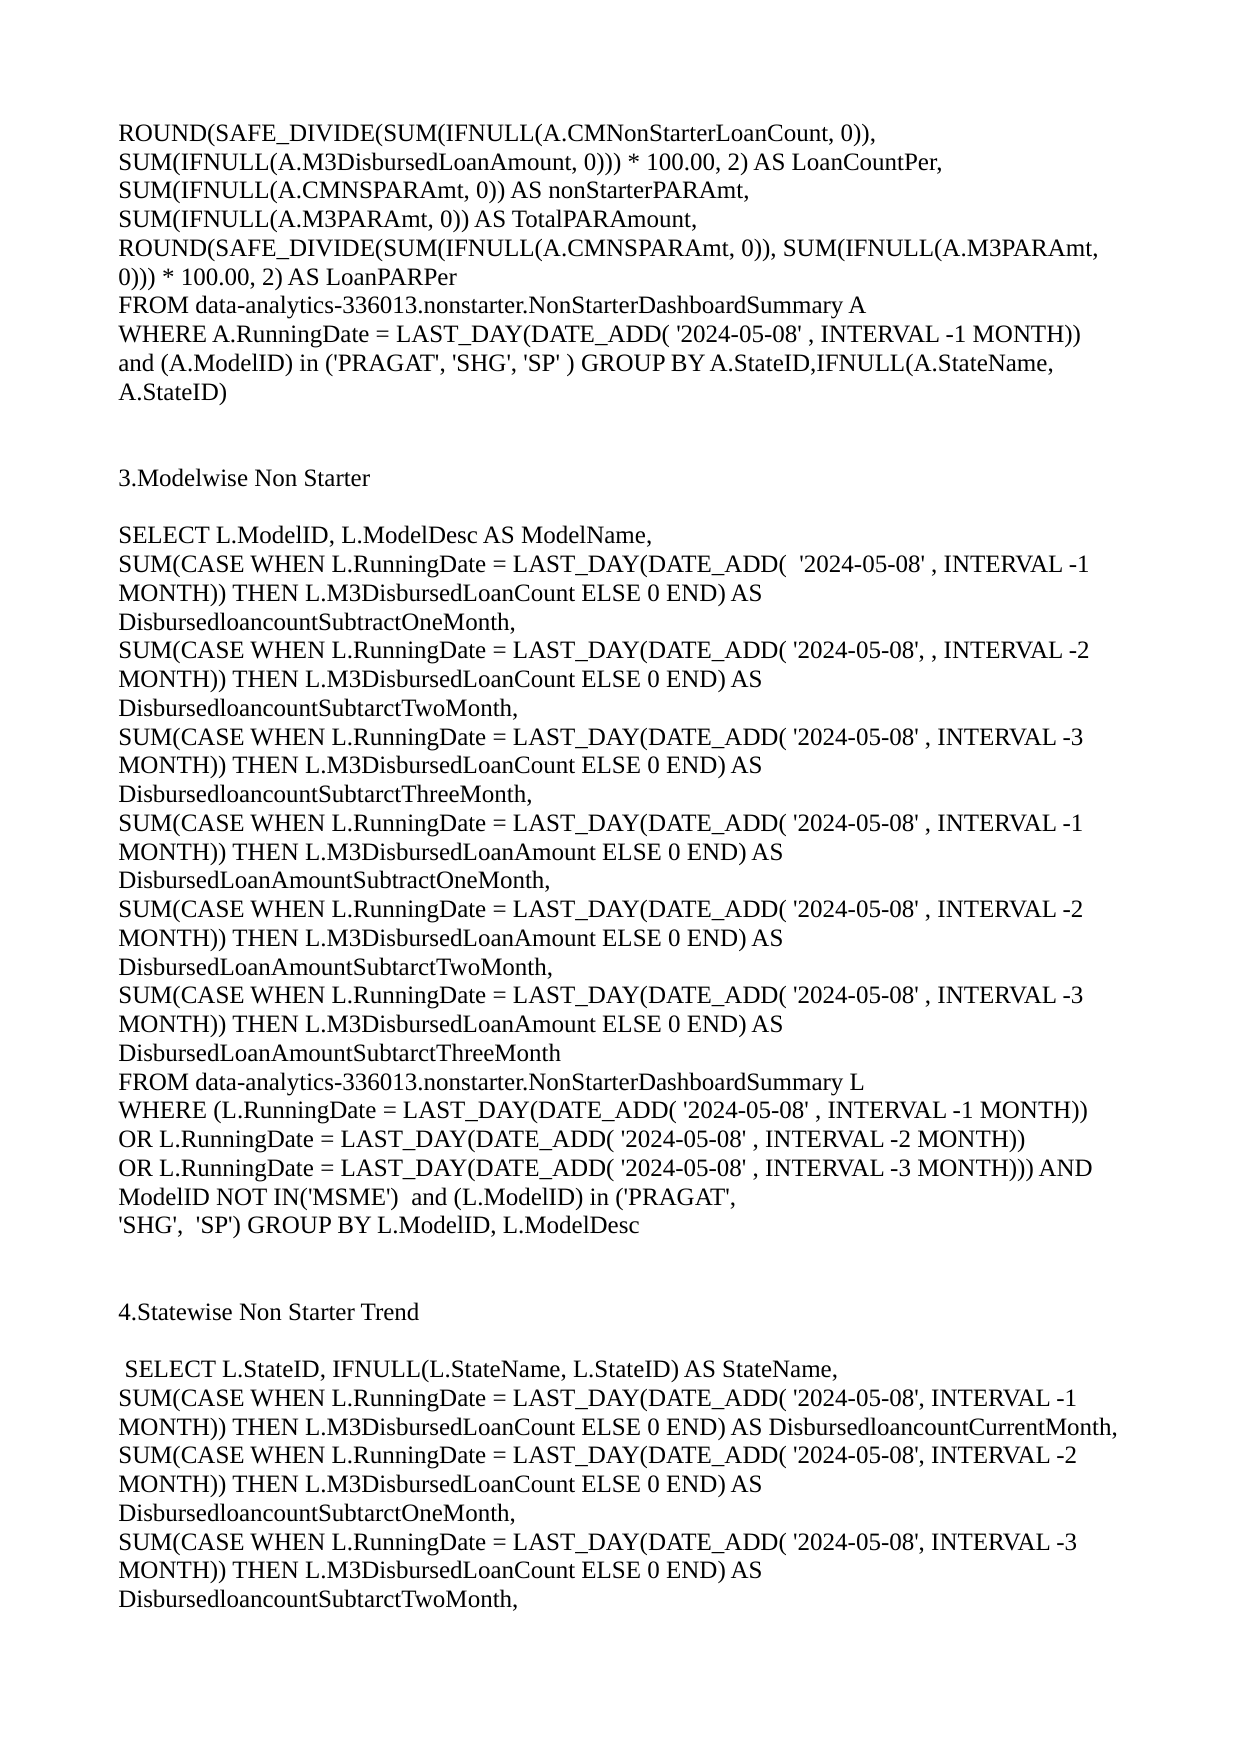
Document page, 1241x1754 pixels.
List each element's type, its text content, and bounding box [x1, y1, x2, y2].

text WHERE (L.RunningDate = LAST_DAY(DATE_ADD( '2024-05-08' , INTERVAL -1 MONTH)) [118, 1096, 1122, 1124]
text ROUND(SAFE_DIVIDE(SUM(IFNULL(A.CMNSPARAmt, 0)), SUM(IFNULL(A.M3PARAmt, 0))) * 100.00, 2) AS LoanPARPer [118, 233, 1122, 291]
text SELECT L.StateID, IFNULL(L.StateName, L.StateID) AS StateName, [118, 1354, 1122, 1383]
text WHERE A.RunningDate = LAST_DAY(DATE_ADD( '2024-05-08' , INTERVAL -1 MONTH)) and (A.ModelID) in ('PRAGAT', 'SHG', 'SP' ) GROUP BY A.StateID,IFNULL(A.StateName, A.StateID) [118, 319, 1122, 406]
text FROM data-analytics-336013.nonstarter.NonStarterDashboardSummary A [118, 291, 1122, 319]
text SUM(IFNULL(A.M3PARAmt, 0)) AS TotalPARAmount, [118, 204, 1122, 233]
text SUM(CASE WHEN L.RunningDate = LAST_DAY(DATE_ADD( '2024-05-08', INTERVAL -1 MONTH)) THEN L.M3DisbursedLoanCount ELSE 0 END) AS DisbursedloancountCurrentMonth, [118, 1383, 1122, 1441]
text OR L.RunningDate = LAST_DAY(DATE_ADD( '2024-05-08' , INTERVAL -3 MONTH))) AND ModelID NOT IN('MSME') and (L.ModelID) in ('PRAGAT', [118, 1153, 1122, 1211]
text SUM(CASE WHEN L.RunningDate = LAST_DAY(DATE_ADD( '2024-05-08', INTERVAL -2 MONTH)) THEN L.M3DisbursedLoanCount ELSE 0 END) AS DisbursedloancountSubtarctOneMonth, [118, 1441, 1122, 1527]
text FROM data-analytics-336013.nonstarter.NonStarterDashboardSummary L [118, 1067, 1122, 1096]
text SUM(CASE WHEN L.RunningDate = LAST_DAY(DATE_ADD( '2024-05-08' , INTERVAL -2 MONTH)) THEN L.M3DisbursedLoanAmount ELSE 0 END) AS DisbursedLoanAmountSubtarctTwoMonth, [118, 894, 1122, 981]
text SUM(CASE WHEN L.RunningDate = LAST_DAY(DATE_ADD( '2024-05-08' , INTERVAL -3 MONTH)) THEN L.M3DisbursedLoanAmount ELSE 0 END) AS DisbursedLoanAmountSubtarctThreeMonth [118, 981, 1122, 1067]
text 3.Modelwise Non Starter [118, 463, 1122, 492]
text OR L.RunningDate = LAST_DAY(DATE_ADD( '2024-05-08' , INTERVAL -2 MONTH)) [118, 1124, 1122, 1153]
text ROUND(SAFE_DIVIDE(SUM(IFNULL(A.CMNonStarterLoanCount, 0)), SUM(IFNULL(A.M3DisbursedLoanAmount, 0))) * 100.00, 2) AS LoanCountPer, [118, 118, 1122, 176]
text SUM(CASE WHEN L.RunningDate = LAST_DAY(DATE_ADD( '2024-05-08' , INTERVAL -3 MONTH)) THEN L.M3DisbursedLoanCount ELSE 0 END) AS DisbursedloancountSubtarctThreeMonth, [118, 722, 1122, 808]
text SUM(CASE WHEN L.RunningDate = LAST_DAY(DATE_ADD( '2024-05-08' , INTERVAL -1 MONTH)) THEN L.M3DisbursedLoanAmount ELSE 0 END) AS DisbursedLoanAmountSubtractOneMonth, [118, 808, 1122, 894]
text 'SHG', 'SP') GROUP BY L.ModelID, L.ModelDesc [118, 1211, 1122, 1239]
text SUM(IFNULL(A.CMNSPARAmt, 0)) AS nonStarterPARAmt, [118, 176, 1122, 204]
text 4.Statewise Non Starter Trend [118, 1297, 1122, 1326]
text SUM(CASE WHEN L.RunningDate = LAST_DAY(DATE_ADD( '2024-05-08', , INTERVAL -2 MONTH)) THEN L.M3DisbursedLoanCount ELSE 0 END) AS DisbursedloancountSubtarctTwoMonth, [118, 636, 1122, 722]
text SUM(CASE WHEN L.RunningDate = LAST_DAY(DATE_ADD( '2024-05-08' , INTERVAL -1 MONTH)) THEN L.M3DisbursedLoanCount ELSE 0 END) AS DisbursedloancountSubtractOneMonth, [118, 549, 1122, 636]
text SELECT L.ModelID, L.ModelDesc AS ModelName, [118, 521, 1122, 549]
text SUM(CASE WHEN L.RunningDate = LAST_DAY(DATE_ADD( '2024-05-08', INTERVAL -3 MONTH)) THEN L.M3DisbursedLoanCount ELSE 0 END) AS DisbursedloancountSubtarctTwoMonth, [118, 1527, 1122, 1613]
